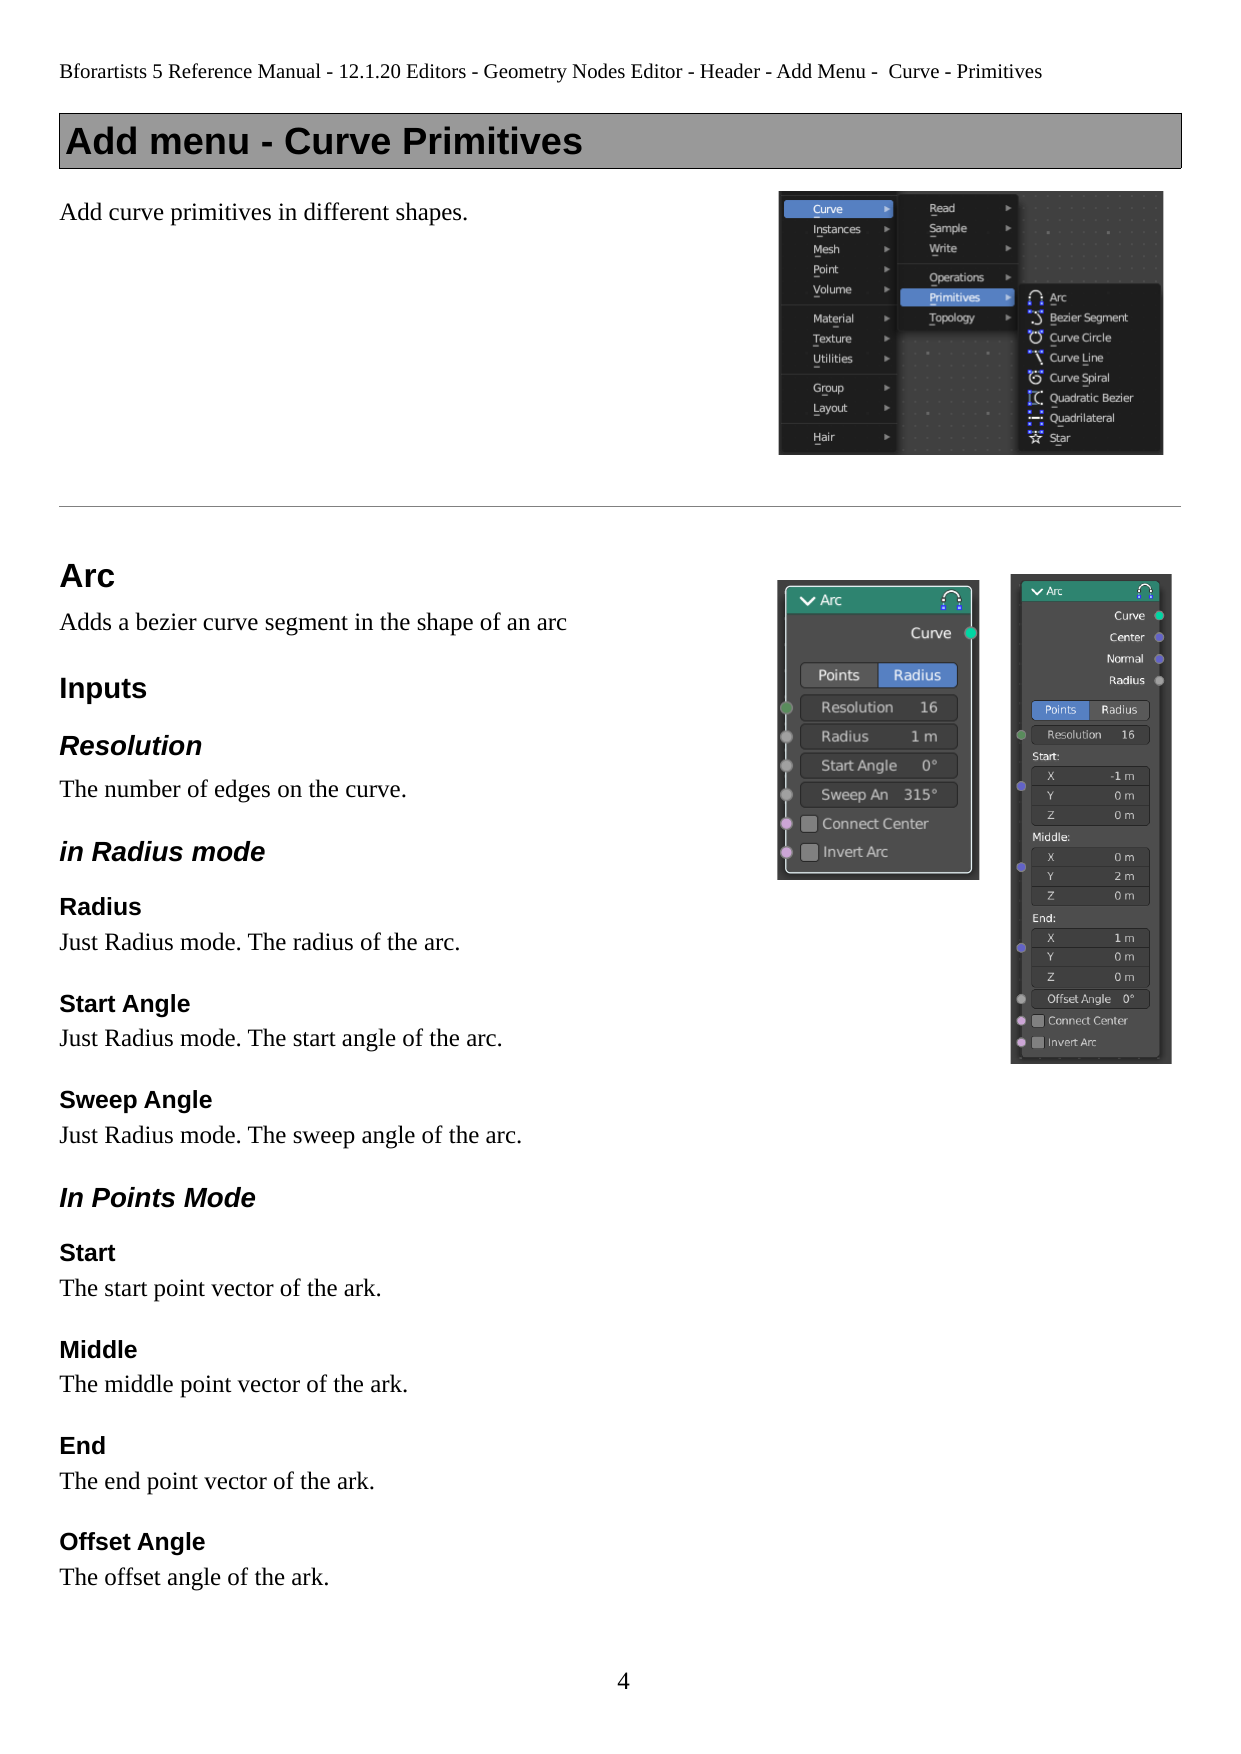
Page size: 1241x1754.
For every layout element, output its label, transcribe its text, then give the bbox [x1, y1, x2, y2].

table_header Add menu - Curve Primitives [60, 114, 1181, 168]
subtitle Start Angle [59, 989, 1010, 1017]
subtitle [1172, 729, 1181, 761]
text The end point vector of the ark. [59, 1466, 1181, 1494]
subtitle Offset Angle [59, 1527, 1181, 1556]
subtitle Start [59, 1238, 1181, 1267]
text The offset angle of the ark. [59, 1562, 1181, 1591]
subtitle End [59, 1431, 1181, 1459]
subtitle Middle [59, 1335, 1181, 1363]
text Just Radius mode. The radius of the arc. [59, 927, 1010, 956]
picture [1010, 574, 1172, 1064]
text The middle point vector of the ark. [59, 1369, 1181, 1398]
text Just Radius mode. The sweep angle of the arc. [59, 1120, 1181, 1149]
subtitle Radius [59, 892, 1010, 921]
subtitle Sweep Angle [59, 1085, 1181, 1114]
text Adds a bezier curve segment in the shape of an arc [59, 607, 777, 636]
subtitle Inputs [59, 671, 777, 704]
subtitle [1172, 892, 1181, 921]
picture [778, 191, 1164, 455]
subtitle In Points Mode [59, 1181, 1181, 1213]
subtitle in Radius mode [59, 836, 777, 867]
text [980, 774, 1010, 803]
text Add curve primitives in different shapes. [59, 197, 778, 225]
text The start point vector of the ark. [59, 1273, 1181, 1302]
subtitle Resolution [59, 729, 777, 761]
text Just Radius mode. The start angle of the arc. [59, 1023, 1010, 1052]
subtitle Arc [59, 556, 1181, 595]
subtitle [980, 729, 1010, 761]
text The number of edges on the curve. [59, 774, 777, 803]
subtitle [1172, 671, 1181, 704]
picture [777, 580, 980, 880]
subtitle [1172, 989, 1181, 1017]
subtitle [980, 671, 1010, 704]
subtitle [980, 836, 1010, 867]
